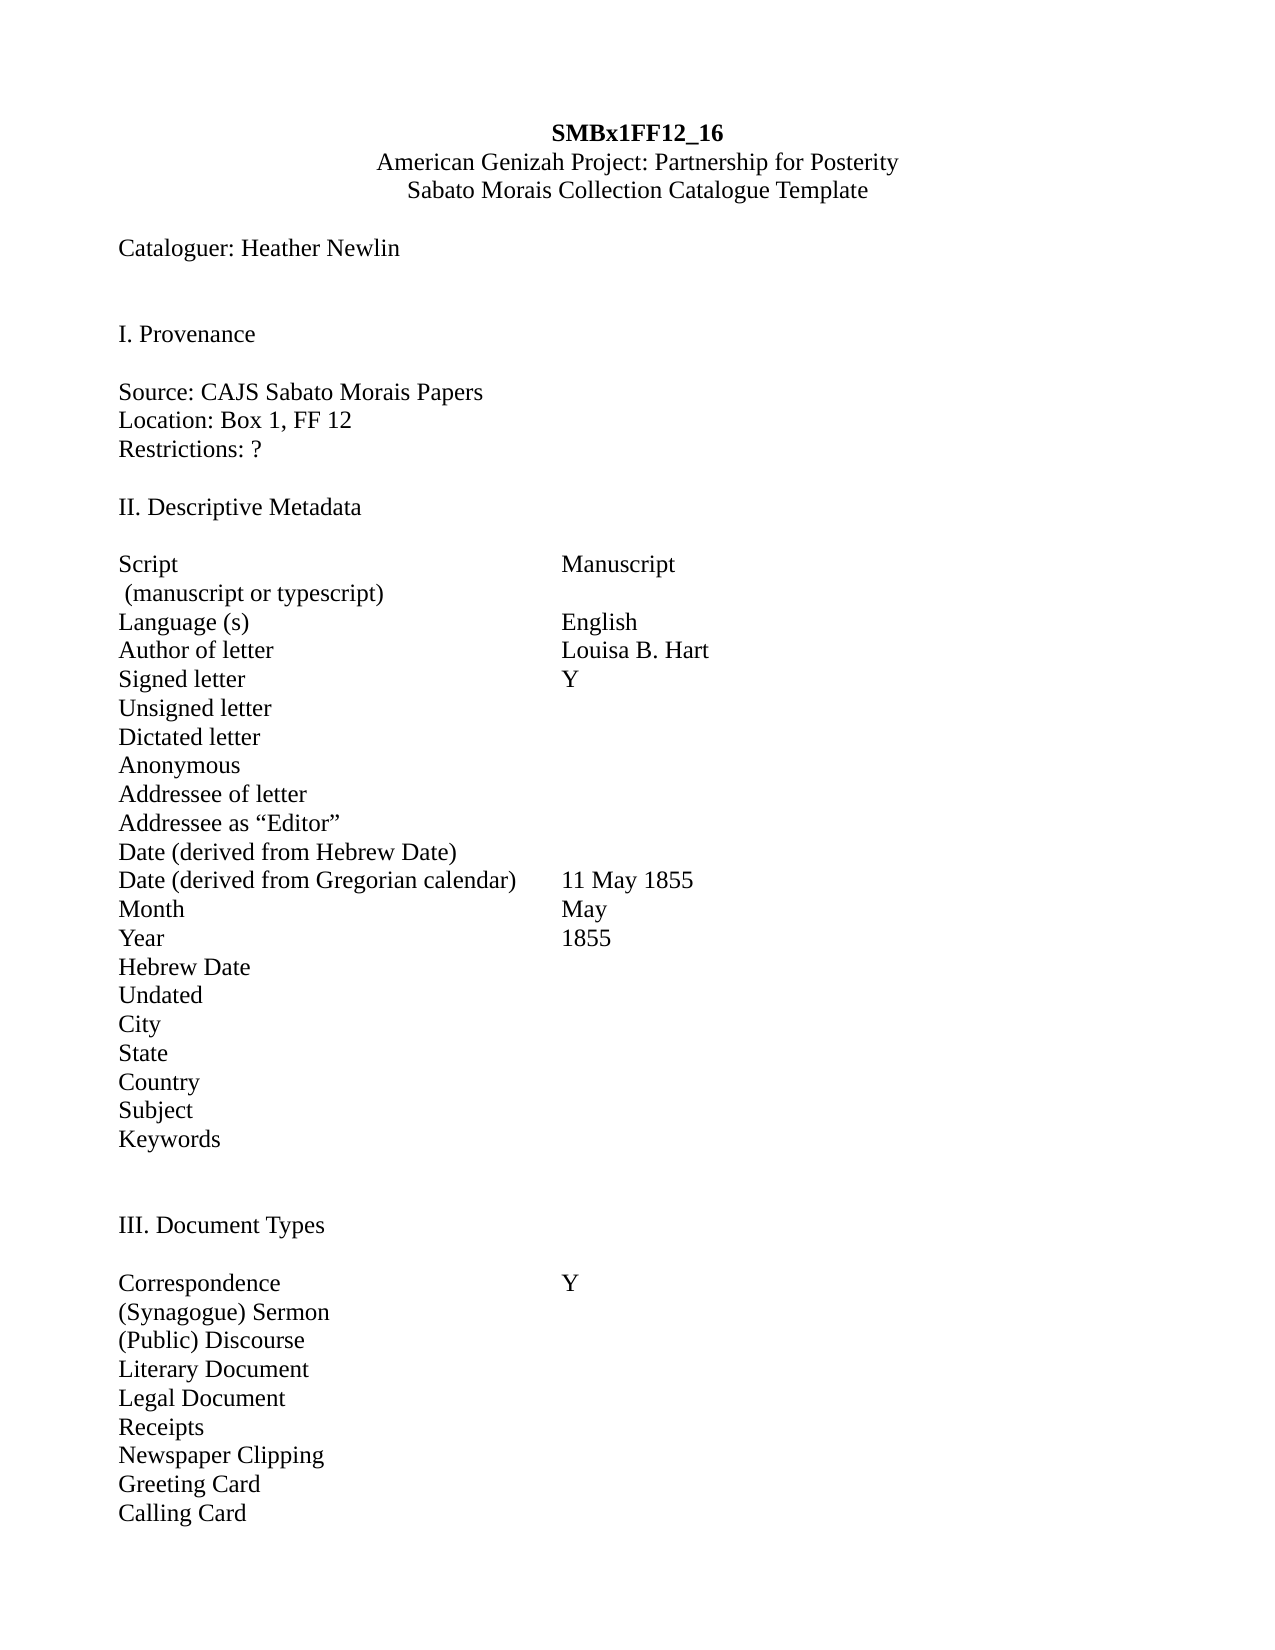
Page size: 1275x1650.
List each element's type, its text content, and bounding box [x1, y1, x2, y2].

text Restrictions: ? [118, 434, 1157, 463]
text Unsigned letter [118, 693, 1157, 722]
text (Public) Discourse [118, 1326, 1157, 1354]
text Receipts [118, 1412, 1157, 1441]
text Calling Card [118, 1498, 1157, 1527]
text (manuscript or typescript) [118, 578, 1157, 607]
text Date (derived from Gregorian calendar) 11 May 1855 [118, 866, 1157, 894]
text Author of letter Louisa B. Hart [118, 636, 1157, 664]
text Anonymous [118, 751, 1157, 779]
text Dictated letter [118, 722, 1157, 751]
text Cataloguer: Heather Newlin [118, 233, 1157, 262]
text Location: Box 1, FF 12 [118, 406, 1157, 434]
text Month May [118, 894, 1157, 923]
text State [118, 1038, 1157, 1067]
text III. Document Types [118, 1211, 1157, 1239]
text Addressee of letter [118, 779, 1157, 808]
text (Synagogue) Sermon [118, 1297, 1157, 1326]
text Sabato Morais Collection Catalogue Template [118, 176, 1157, 204]
text SMBx1FF12_16 [118, 118, 1157, 147]
text Keywords [118, 1124, 1157, 1153]
text Signed letter Y [118, 664, 1157, 693]
text Literary Document [118, 1354, 1157, 1383]
text Subject [118, 1096, 1157, 1124]
text American Genizah Project: Partnership for Posterity [118, 147, 1157, 176]
text Country [118, 1067, 1157, 1096]
text I. Provenance [118, 319, 1157, 348]
text City [118, 1009, 1157, 1038]
text Legal Document [118, 1383, 1157, 1412]
text Source: CAJS Sabato Morais Papers [118, 377, 1157, 406]
text Correspondence Y [118, 1268, 1157, 1297]
text Undated [118, 981, 1157, 1009]
text Language (s) English [118, 607, 1157, 636]
text Date (derived from Hebrew Date) [118, 837, 1157, 866]
text Addressee as “Editor” [118, 808, 1157, 837]
text II. Descriptive Metadata [118, 492, 1157, 521]
text Script Manuscript [118, 549, 1157, 578]
text Year 1855 [118, 923, 1157, 952]
text Greeting Card [118, 1469, 1157, 1498]
text Hebrew Date [118, 952, 1157, 981]
text Newspaper Clipping [118, 1441, 1157, 1469]
